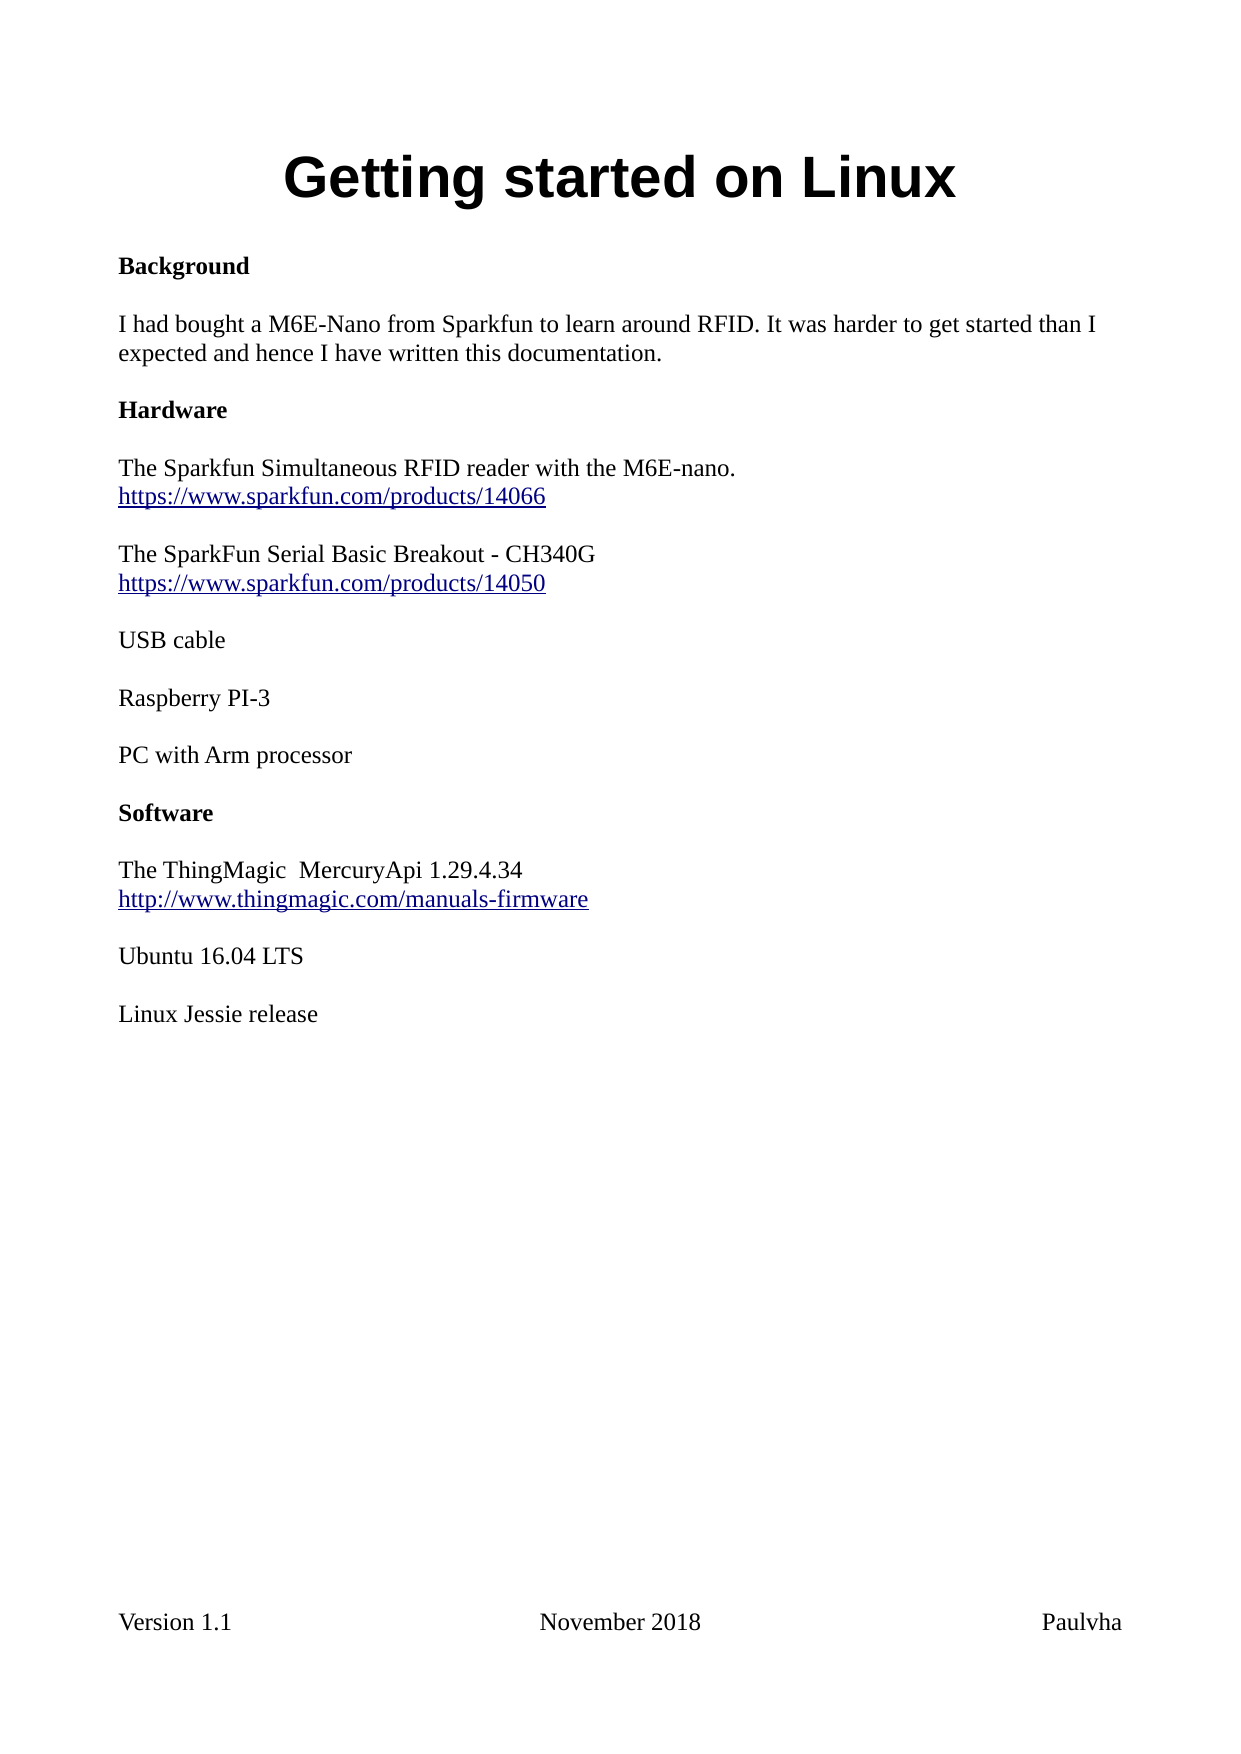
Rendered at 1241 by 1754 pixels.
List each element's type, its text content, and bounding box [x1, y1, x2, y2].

text Raspberry PI-3 [118, 683, 1122, 711]
text http://www.thingmagic.com/manuals-firmware [118, 884, 1122, 913]
text Background [118, 251, 1122, 280]
title Getting started on Linux [118, 143, 1122, 210]
text https://www.sparkfun.com/products/14050 [118, 568, 1122, 596]
text The Sparkfun Simultaneous RFID reader with the M6E-nano. https://www.sparkfun.com/products/14066 [118, 453, 1122, 510]
text The SparkFun Serial Basic Breakout - CH340G [118, 539, 1122, 568]
text Hardware [118, 395, 1122, 424]
text Software [118, 798, 1122, 826]
text Linux Jessie release [118, 999, 1122, 1028]
text I had bought a M6E-Nano from Sparkfun to learn around RFID. It was harder to get started than I expected and hence I have written this documentation. [118, 309, 1122, 366]
text USB cable [118, 625, 1122, 654]
text The ThingMagic MercuryApi 1.29.4.34 [118, 855, 1122, 884]
text PC with Arm processor [118, 740, 1122, 769]
text Ubuntu 16.04 LTS [118, 941, 1122, 970]
